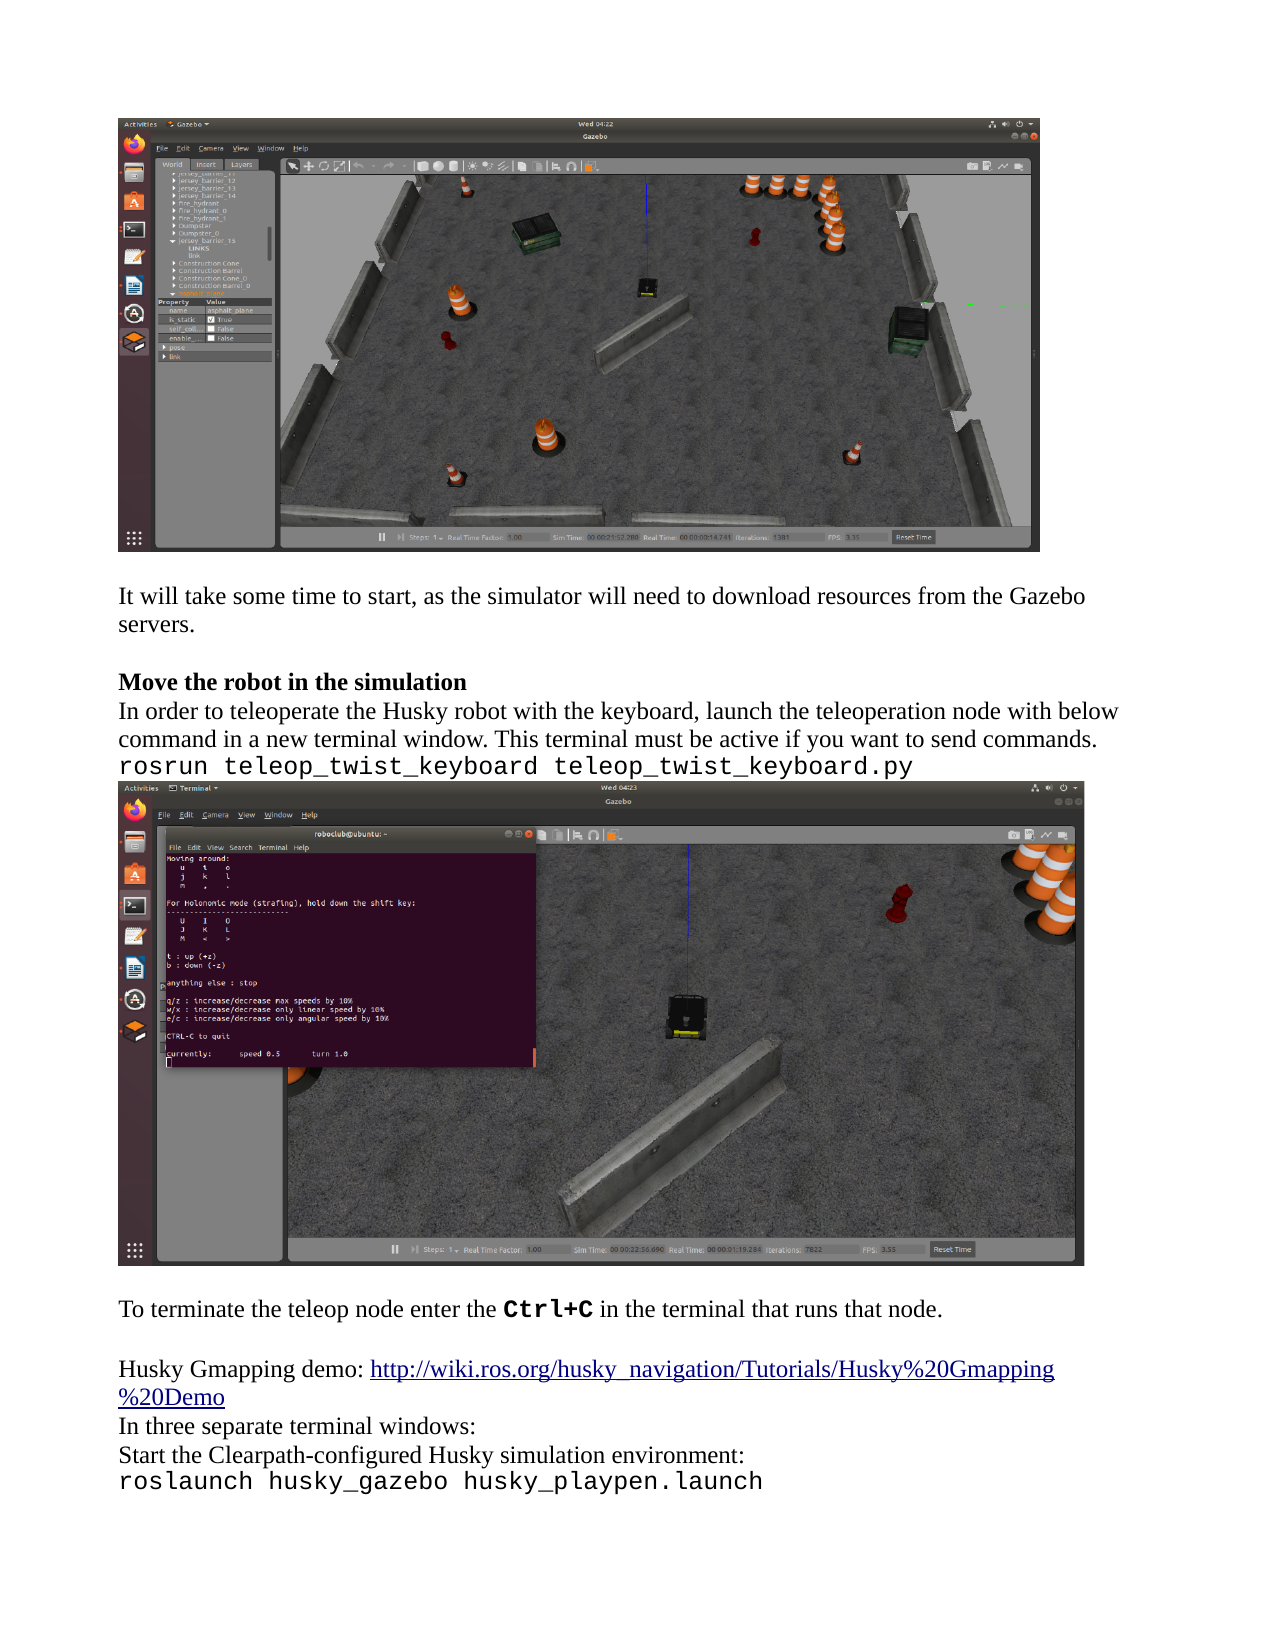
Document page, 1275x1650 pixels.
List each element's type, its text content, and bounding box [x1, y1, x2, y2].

text Move the robot in the simulation [118, 667, 1157, 696]
picture [118, 781, 1085, 1266]
text To terminate the teleop node enter the Ctrl+C in the terminal that runs that node. [118, 1294, 1157, 1325]
text rosrun teleop_twist_keyboard teleop_twist_keyboard.py [118, 753, 1157, 782]
text Start the Clearpath-configured Husky simulation environment: [118, 1440, 1157, 1469]
picture [118, 118, 1040, 552]
text Husky Gmapping demo: http://wiki.ros.org/husky_navigation/Tutorials/Husky%20Gmapping%20Demo [118, 1354, 1157, 1411]
text In three separate terminal windows: [118, 1411, 1157, 1440]
text roslaunch husky_gazebo husky_playpen.launch [118, 1469, 1157, 1497]
text In order to teleoperate the Husky robot with the keyboard, launch the teleoperation node with below command in a new terminal window. This terminal must be active if you want to send commands. [118, 696, 1157, 753]
text It will take some time to start, as the simulator will need to download resources from the Gazebo servers. [118, 581, 1157, 638]
